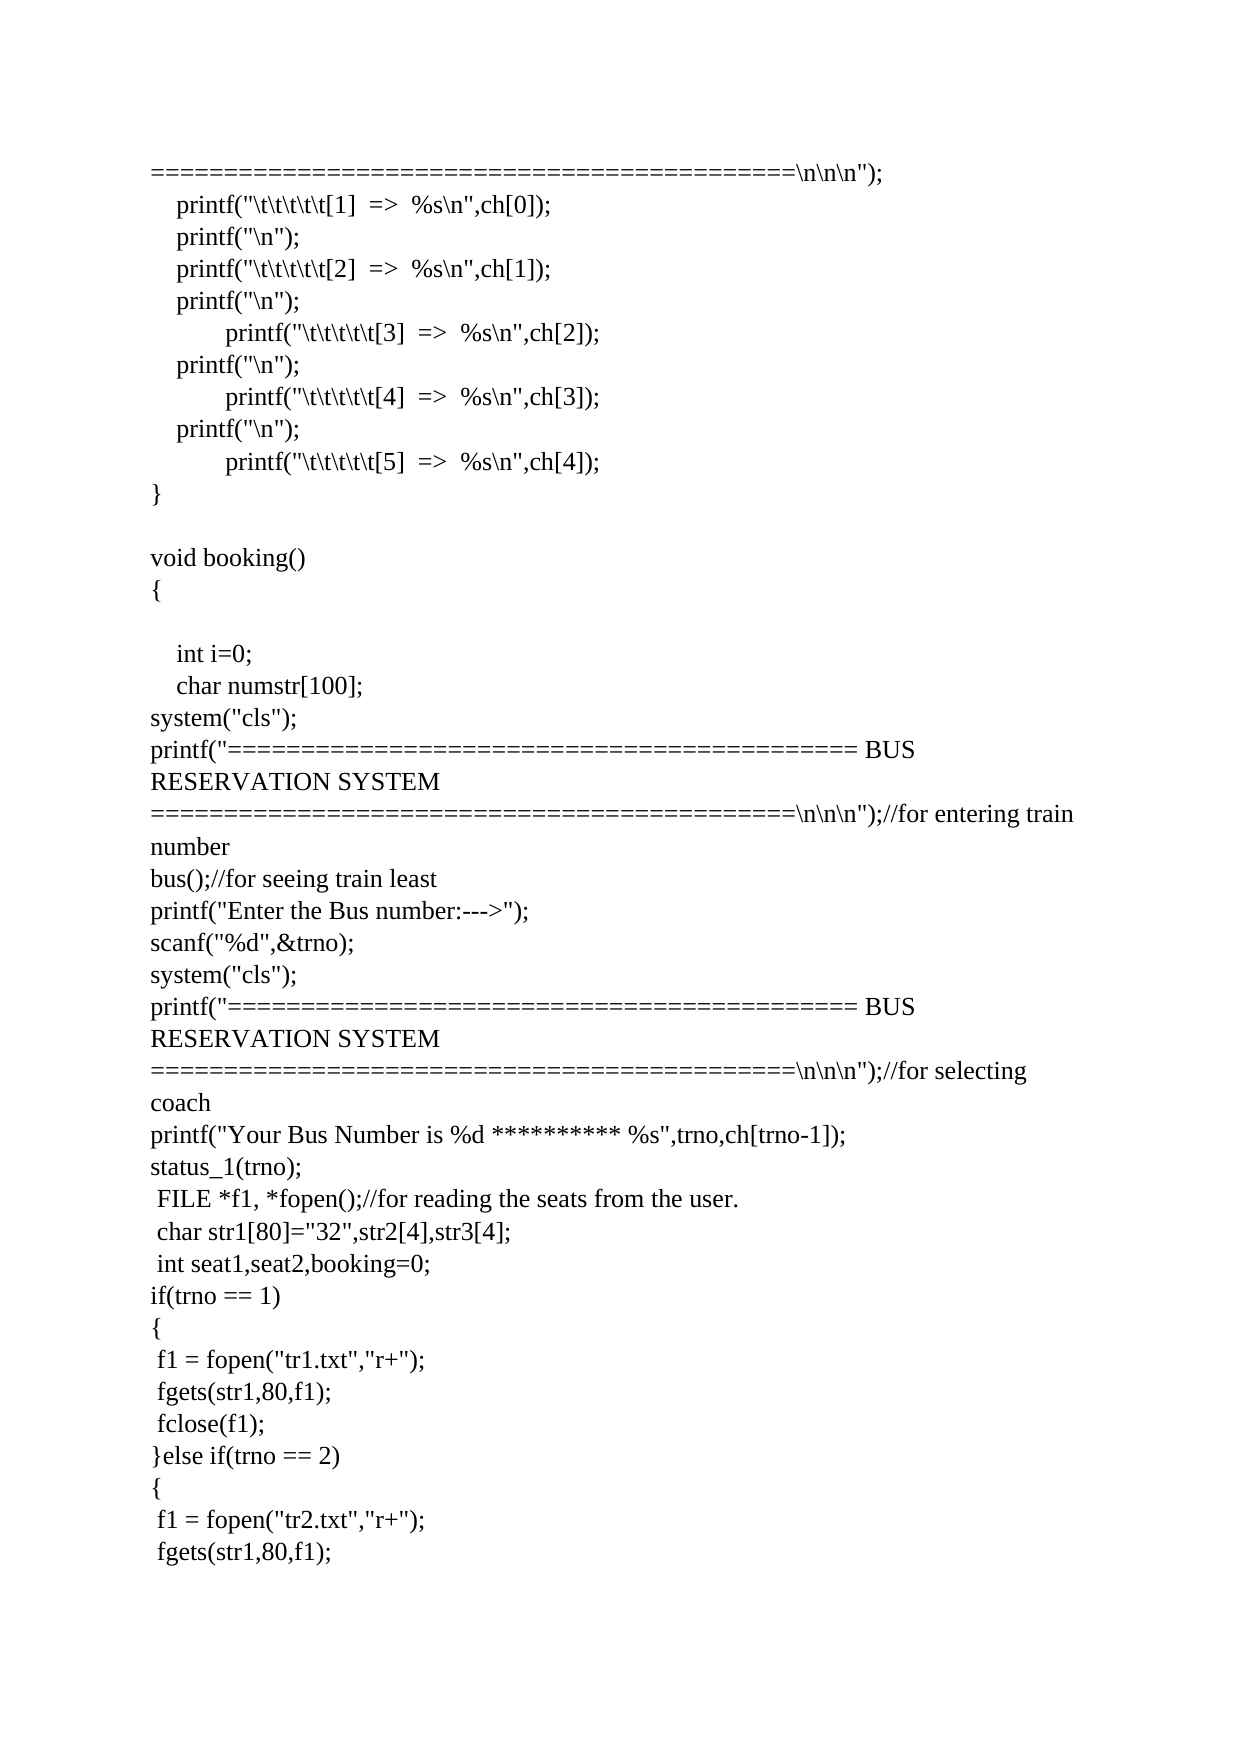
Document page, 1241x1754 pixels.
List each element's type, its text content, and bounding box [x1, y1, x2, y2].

text ============================================\n\n\n"); printf("\t\t\t\t\t[1] => %s\n",ch[0]); printf("\n"); printf("\t\t\t\t\t[2] => %s\n",ch[1]); printf("\n"); printf("\t\t\t\t\t[3] => %s\n",ch[2]); printf("\n"); printf("\t\t\t\t\t[4] => %s\n",ch[3]); printf("\n"); printf("\t\t\t\t\t[5] => %s\n",ch[4]); } void booking() { int i=0; char numstr[100]; system("cls"); printf("=========================================== BUS RESERVATION SYSTEM ============================================\n\n\n");//for entering train number bus();//for seeing train least printf("Enter the Bus number:--->"); scanf("%d",&trno); system("cls"); printf("=========================================== BUS RESERVATION SYSTEM ============================================\n\n\n");//for selecting coach printf("Your Bus Number is %d ********** %s",trno,ch[trno-1]); status_1(trno); FILE *f1, *fopen();//for reading the seats from the user. char str1[80]="32",str2[4],str3[4]; int seat1,seat2,booking=0; if(trno == 1) { f1 = fopen("tr1.txt","r+"); fgets(str1,80,f1); fclose(f1); }else if(trno == 2) { f1 = fopen("tr2.txt","r+"); fgets(str1,80,f1); [150, 157, 1092, 1566]
